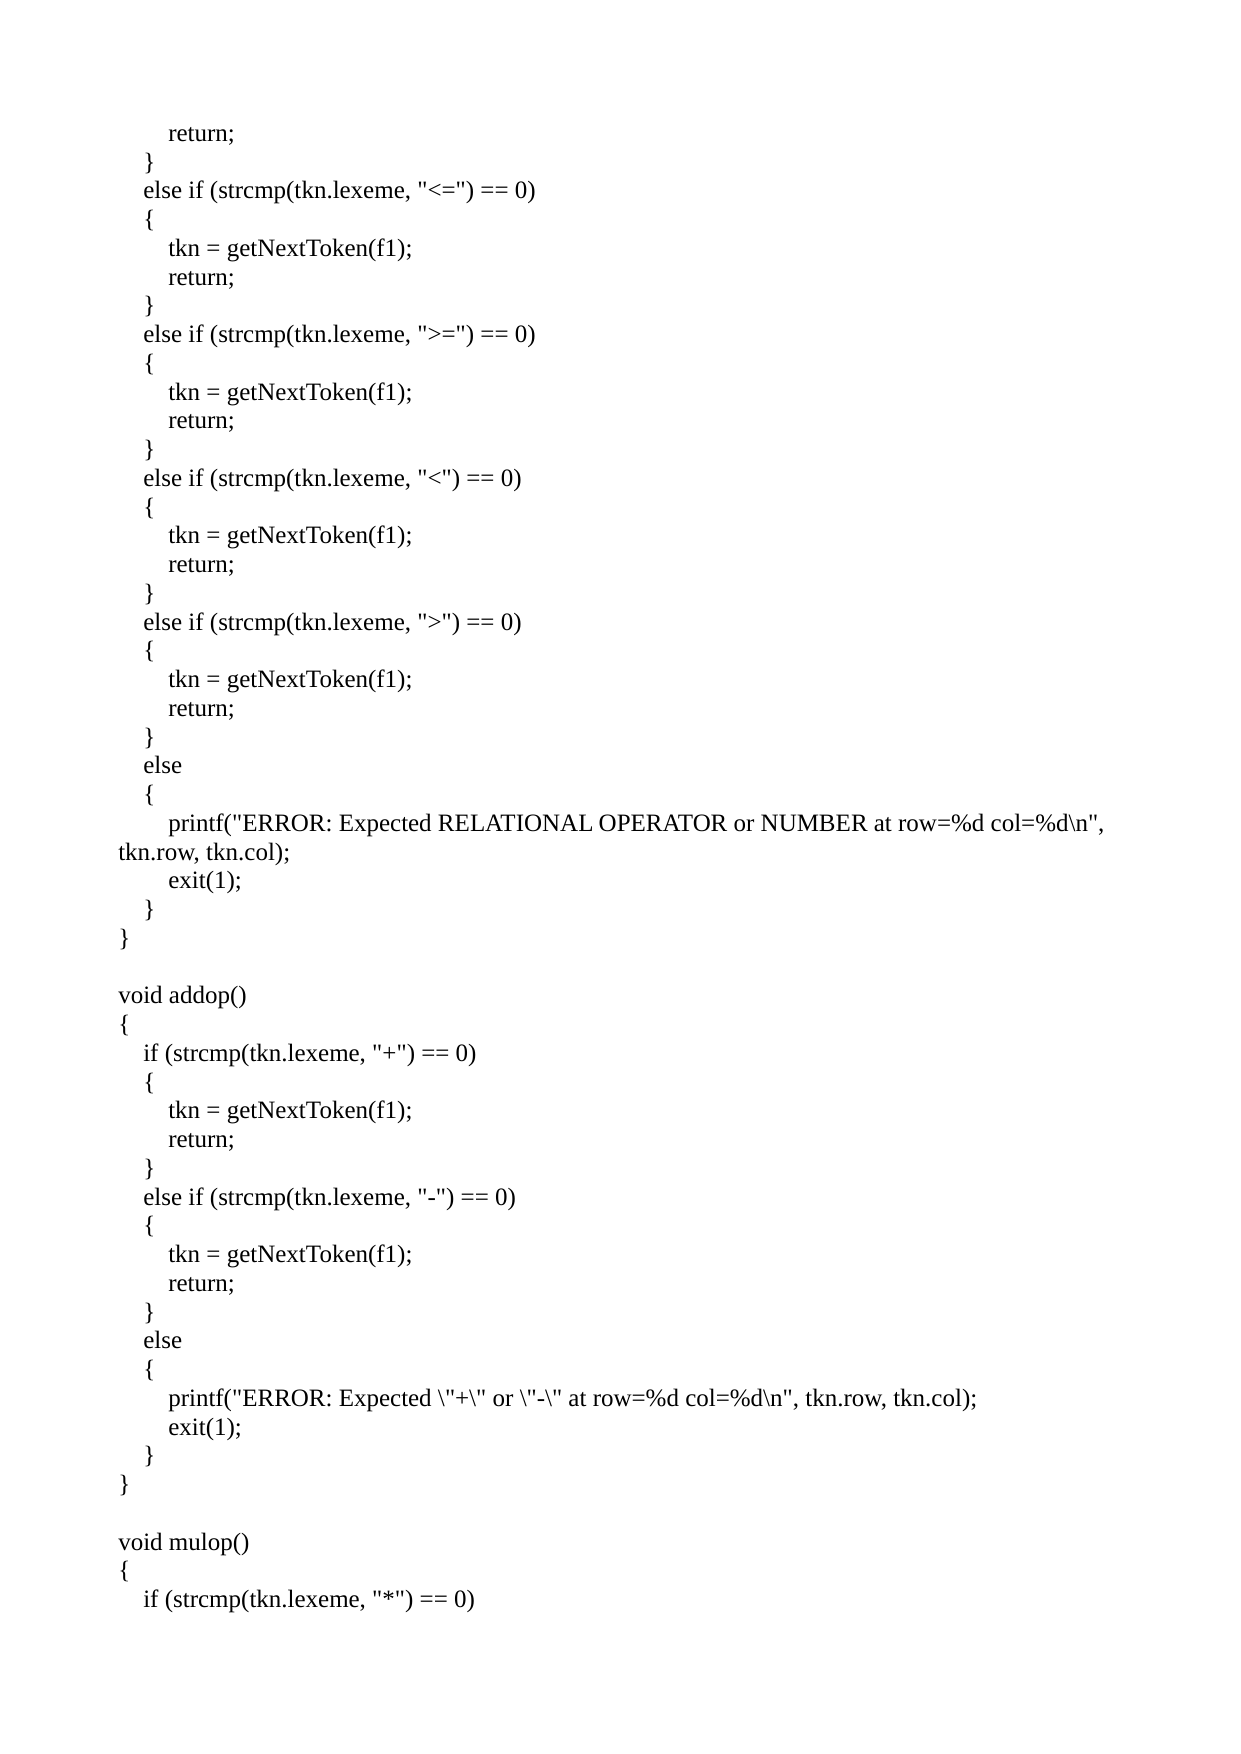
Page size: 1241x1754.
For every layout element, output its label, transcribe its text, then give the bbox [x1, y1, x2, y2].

text else if (strcmp(tkn.lexeme, ">=") == 0) [118, 319, 1122, 348]
text } [118, 1469, 1122, 1498]
text } [118, 147, 1122, 176]
text tkn = getNextToken(f1); [118, 1096, 1122, 1124]
text } [118, 434, 1122, 463]
text } [118, 578, 1122, 607]
text } [118, 1297, 1122, 1326]
text { [118, 492, 1122, 521]
text } [118, 291, 1122, 319]
text void mulop() [118, 1527, 1122, 1556]
text else if (strcmp(tkn.lexeme, "-") == 0) [118, 1182, 1122, 1211]
text return; [118, 262, 1122, 291]
text void addop() [118, 981, 1122, 1009]
text else [118, 1326, 1122, 1354]
text { [118, 204, 1122, 233]
text } [118, 1441, 1122, 1469]
text else if (strcmp(tkn.lexeme, ">") == 0) [118, 607, 1122, 636]
text tkn = getNextToken(f1); [118, 377, 1122, 406]
text return; [118, 549, 1122, 578]
text { [118, 1009, 1122, 1038]
text if (strcmp(tkn.lexeme, "*") == 0) [118, 1584, 1122, 1613]
text { [118, 348, 1122, 377]
text return; [118, 118, 1122, 147]
text return; [118, 693, 1122, 722]
text { [118, 1211, 1122, 1239]
text { [118, 779, 1122, 808]
text { [118, 1067, 1122, 1096]
text else if (strcmp(tkn.lexeme, "<") == 0) [118, 463, 1122, 492]
text tkn = getNextToken(f1); [118, 521, 1122, 549]
text return; [118, 1124, 1122, 1153]
text } [118, 894, 1122, 923]
text { [118, 1556, 1122, 1584]
text exit(1); [118, 866, 1122, 894]
text } [118, 1153, 1122, 1182]
text return; [118, 406, 1122, 434]
text tkn = getNextToken(f1); [118, 233, 1122, 262]
text { [118, 636, 1122, 664]
text if (strcmp(tkn.lexeme, "+") == 0) [118, 1038, 1122, 1067]
text { [118, 1354, 1122, 1383]
text printf("ERROR: Expected \"+\" or \"-\" at row=%d col=%d\n", tkn.row, tkn.col); [118, 1383, 1122, 1412]
text printf("ERROR: Expected RELATIONAL OPERATOR or NUMBER at row=%d col=%d\n", tkn.row, tkn.col); [118, 808, 1122, 866]
text return; [118, 1268, 1122, 1297]
text } [118, 923, 1122, 952]
text else [118, 751, 1122, 779]
text tkn = getNextToken(f1); [118, 1239, 1122, 1268]
text exit(1); [118, 1412, 1122, 1441]
text tkn = getNextToken(f1); [118, 664, 1122, 693]
text else if (strcmp(tkn.lexeme, "<=") == 0) [118, 176, 1122, 204]
text } [118, 722, 1122, 751]
